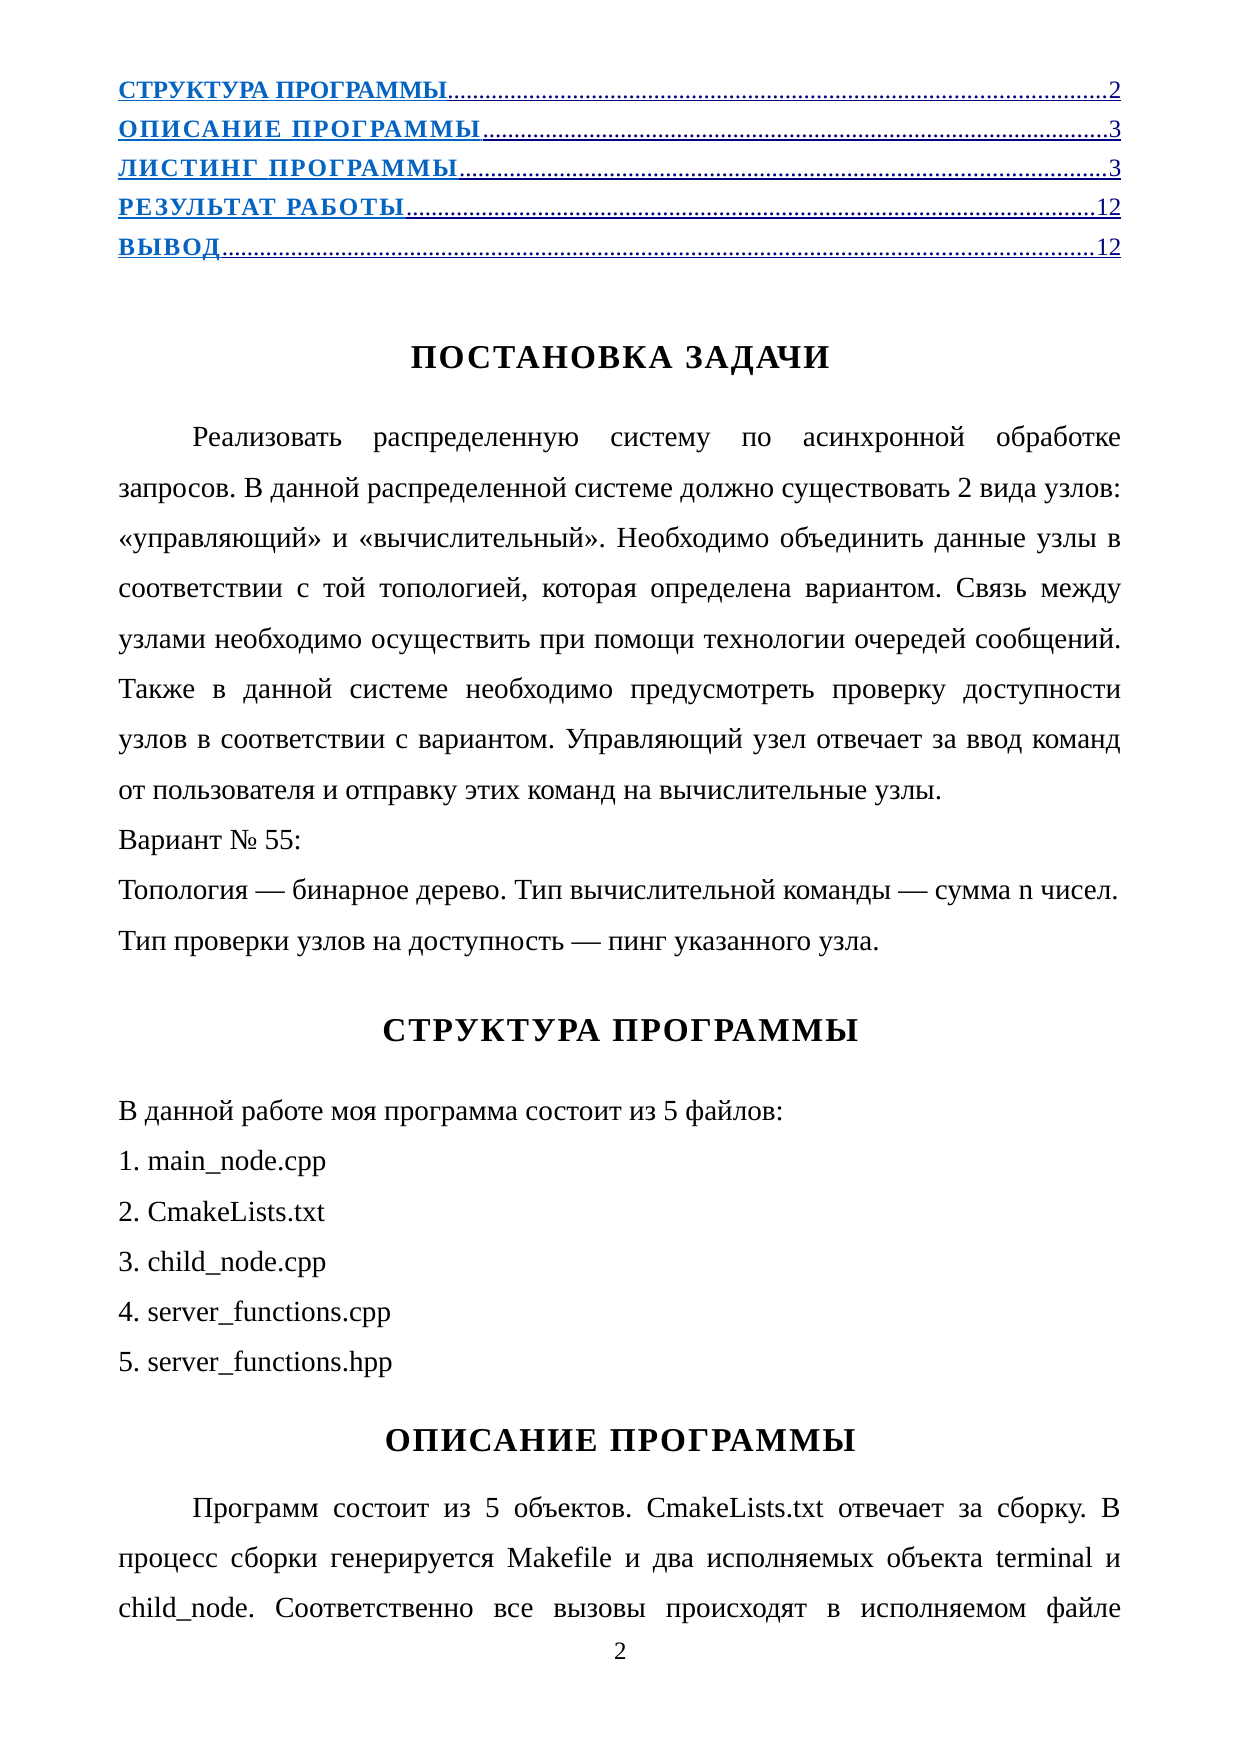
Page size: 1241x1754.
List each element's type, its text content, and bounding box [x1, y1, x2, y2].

subtitle Описание программы [118, 1420, 1122, 1458]
text Топология — бинарное дерево. Тип вычислительной команды — сумма n чисел. Тип проверки узлов на доступность — пинг указанного узла. [118, 872, 1122, 956]
text Вывод 12 [118, 232, 1122, 260]
text 5. server_functions.hpp [118, 1344, 1122, 1378]
text 2. CmakeLists.txt [118, 1194, 1122, 1227]
text Результат работы 12 [118, 192, 1122, 221]
text В данной работе моя программа состоит из 5 файлов: [118, 1093, 1122, 1127]
text Программ состоит из 5 объектов. CmakeLists.txt отвечает за сборку. В процесс сборки генерируется Makefile и два исполняемых объекта terminal и child_node. Соответственно все вызовы происходят в исполняемом файле [118, 1490, 1122, 1624]
text Реализовать распределенную систему по асинхронной обработке запросов. В данной распределенной системе должно существовать 2 вида узлов: «управляющий» и «вычислительный». Необходимо объединить данные узлы в соответствии с той топологией, которая определена вариантом. Связь между узлами необходимо осуществить при помощи технологии очередей сообщений. Также в данной системе необходимо предусмотреть проверку доступности узлов в соответствии с вариантом. Управляющий узел отвечает за ввод команд от пользователя и отправку этих команд на вычислительные узлы. [118, 419, 1122, 805]
text Структура программы [118, 1011, 1122, 1049]
text Вариант № 55: [118, 822, 1122, 856]
text 3. child_node.cpp [118, 1244, 1122, 1277]
text 4. server_functions.cpp [118, 1294, 1122, 1328]
text 1. main_node.cpp [118, 1143, 1122, 1177]
text Листинг программы 3 [118, 153, 1122, 182]
text Постановка задачи [118, 337, 1122, 375]
text Описание программы 3 [118, 114, 1122, 143]
text СТРУКТУРА ПРОГРАММЫ 2 [118, 75, 1122, 104]
